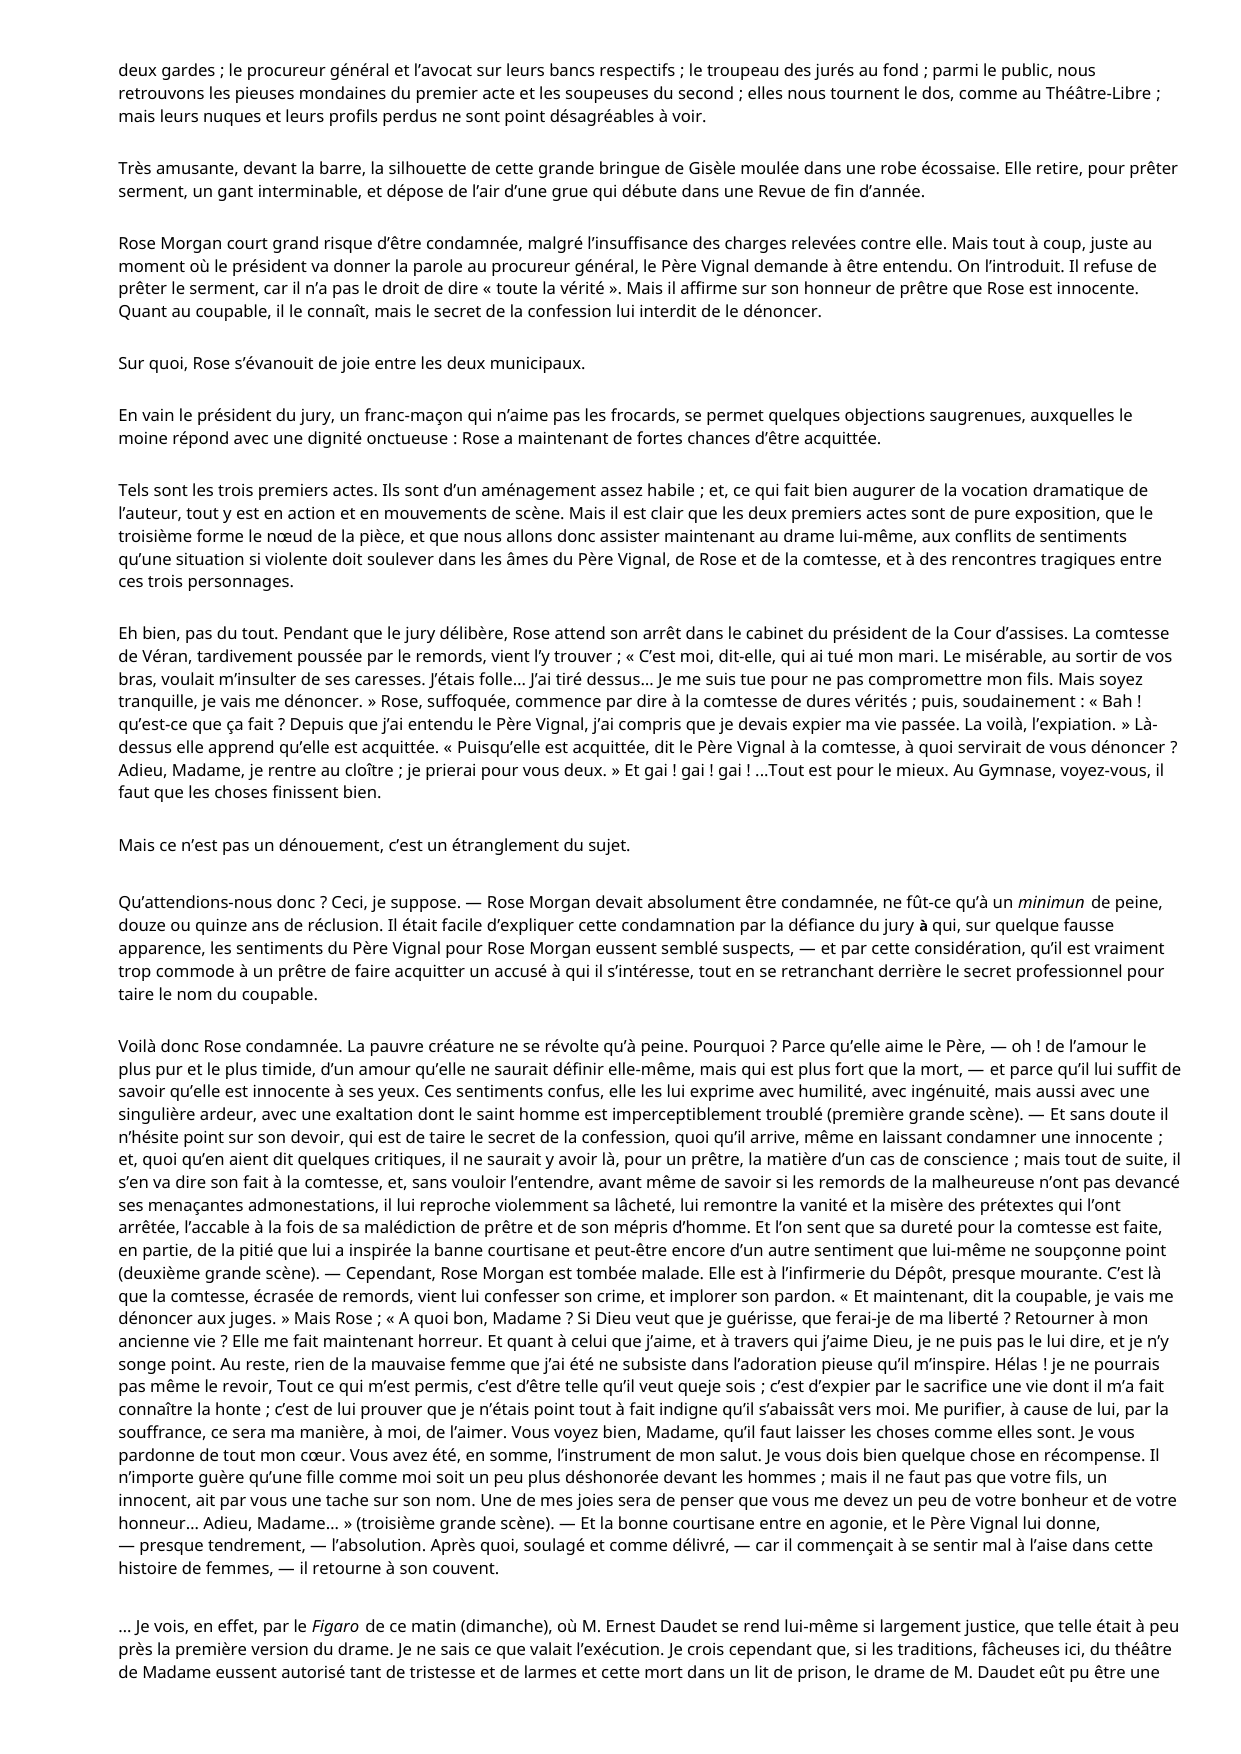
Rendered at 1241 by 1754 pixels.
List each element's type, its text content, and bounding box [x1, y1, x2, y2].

text deux gardes ; le procureur général et l’avocat sur leurs bancs respectifs ; le troupeau des jurés au fond ; parmi le public, nous retrouvons les pieuses mondaines du premier acte et les soupeuses du second ; elles nous tournent le dos, comme au Théâtre-Libre ; mais leurs nuques et leurs profils perdus ne sont point désagréables à voir. [118, 59, 1181, 127]
text Sur quoi, Rose s’évanouit de joie entre les deux municipaux. [118, 352, 1181, 374]
text Très amusante, devant la barre, la silhouette de cette grande bringue de Gisèle moulée dans une robe écossaise. Elle retire, pour prêter serment, un gant interminable, et dépose de l’air d’une grue qui débute dans une Revue de fin d’année. [118, 157, 1181, 202]
text Tels sont les trois premiers actes. Ils sont d’un aménagement assez habile ; et, ce qui fait bien augurer de la vocation dramatique de l’auteur, tout y est en action et en mouvements de scène. Mais il est clair que les deux premiers actes sont de pure exposition, que le troisième forme le nœud de la pièce, et que nous allons donc assister maintenant au drame lui-même, aux conflits de sentiments qu’une situation si violente doit soulever dans les âmes du Père Vignal, de Rose et de la comtesse, et à des rencontres tragiques entre ces trois personnages. [118, 479, 1181, 592]
text Mais ce n’est pas un dénouement, c’est un étranglement du sujet. [118, 833, 1181, 856]
text En vain le président du jury, un franc-maçon qui n’aime pas les frocards, se permet quelques objections saugrenues, auxquelles le moine répond avec une dignité onctueuse : Rose a maintenant de fortes chances d’être acquittée. [118, 404, 1181, 449]
text Rose Morgan court grand risque d’être condamnée, malgré l’insuffisance des charges relevées contre elle. Mais tout à coup, juste au moment où le président va donner la parole au procureur général, le Père Vignal demande à être entendu. On l’introduit. Il refuse de prêter le serment, car il n’a pas le droit de dire « toute la vérité ». Mais il affirme sur son honneur de prêtre que Rose est innocente. Quant au coupable, il le connaît, mais le secret de la confession lui interdit de le dénoncer. [118, 232, 1181, 322]
text Voilà donc Rose condamnée. La pauvre créature ne se révolte qu’à peine. Pourquoi ? Parce qu’elle aime le Père, — oh ! de l’amour le plus pur et le plus timide, d’un amour qu’elle ne saurait définir elle-même, mais qui est plus fort que la mort, — et parce qu’il lui suffit de savoir qu’elle est innocente à ses yeux. Ces sentiments confus, elle les lui exprime avec humilité, avec ingénuité, mais aussi avec une singulière ardeur, avec une exaltation dont le saint homme est imperceptiblement troublé (première grande scène). — Et sans doute il n’hésite point sur son devoir, qui est de taire le secret de la confession, quoi qu’il arrive, même en laissant condamner une innocente ; et, quoi qu’en aient dit quelques critiques, il ne saurait y avoir là, pour un prêtre, la matière d’un cas de conscience ; mais tout de suite, il s’en va dire son fait à la comtesse, et, sans vouloir l’entendre, avant même de savoir si les remords de la malheureuse n’ont pas devancé ses menaçantes admonestations, il lui reproche violemment sa lâcheté, lui remontre la vanité et la misère des prétextes qui l’ont arrêtée, l’accable à la fois de sa malédiction de prêtre et de son mépris d’homme. Et l’on sent que sa dureté pour la comtesse est faite, en partie, de la pitié que lui a inspirée la banne courtisane et peut-être encore d’un autre sentiment que lui-même ne soupçonne point (deuxième grande scène). — Cependant, Rose Morgan est tombée malade. Elle est à l’infirmerie du Dépôt, presque mourante. C’est là que la comtesse, écrasée de remords, vient lui confesser son crime, et implorer son pardon. « Et maintenant, dit la coupable, je vais me dénoncer aux juges. » Mais Rose ; « A quoi bon, Madame ? Si Dieu veut que je guérisse, que ferai-je de ma liberté ? Retourner à mon ancienne vie ? Elle me fait maintenant horreur. Et quant à celui que j’aime, et à travers qui j’aime Dieu, je ne puis pas le lui dire, et je n’y songe point. Au reste, rien de la mauvaise femme que j’ai été ne subsiste dans l’adoration pieuse qu’il m’inspire. Hélas ! je ne pourrais pas même le revoir, Tout ce qui m’est permis, c’est d’être telle qu’il veut queje sois ; c’est d’expier par le sacrifice une vie dont il m’a fait connaître la honte ; c’est de lui prouver que je n’étais point tout à fait indigne qu’il s’abaissât vers moi. Me purifier, à cause de lui, par la souffrance, ce sera ma manière, à moi, de l’aimer. Vous voyez bien, Madame, qu’il faut laisser les choses comme elles sont. Je vous pardonne de tout mon cœur. Vous avez été, en somme, l’instrument de mon salut. Je vous dois bien quelque chose en récompense. Il n’importe guère qu’une fille comme moi soit un peu plus déshonorée devant les hommes ; mais il ne faut pas que votre fils, un innocent, ait par vous une tache sur son nom. Une de mes joies sera de penser que vous me devez un peu de votre bonheur et de votre honneur… Adieu, Madame… » (troisième grande scène). — Et la bonne courtisane entre en agonie, et le Père Vignal lui donne, — presque tendrement, — l’absolution. Après quoi, soulagé et comme délivré, — car il commençait à se sentir mal à l’aise dans cette histoire de femmes, — il retourne à son couvent. [118, 1034, 1181, 1579]
text Qu’attendions-nous donc ? Ceci, je suppose. — Rose Morgan devait absolument être condamnée, ne fût-ce qu’à un minimun de peine, douze ou quinze ans de réclusion. Il était facile d’expliquer cette condamnation par la défiance du jury à qui, sur quelque fausse apparence, les sentiments du Père Vignal pour Rose Morgan eussent semblé suspects, — et par cette considération, qu’il est vraiment trop commode à un prêtre de faire acquitter un accusé à qui il s’intéresse, tout en se retranchant derrière le secret professionnel pour taire le nom du coupable. [118, 885, 1181, 1005]
text … Je vois, en effet, par le Figaro de ce matin (dimanche), où M. Ernest Daudet se rend lui-même si largement justice, que telle était à peu près la première version du drame. Je ne sais ce que valait l’exécution. Je crois cependant que, si les traditions, fâcheuses ici, du théâtre de Madame eussent autorisé tant de tristesse et de larmes et cette mort dans un lit de prison, le drame de M. Daudet eût pu être une [118, 1609, 1181, 1683]
text Eh bien, pas du tout. Pendant que le jury délibère, Rose attend son arrêt dans le cabinet du président de la Cour d’assises. La comtesse de Véran, tardivement poussée par le remords, vient l’y trouver ; « C’est moi, dit-elle, qui ai tué mon mari. Le misérable, au sortir de vos bras, voulait m’insulter de ses caresses. J’étais folle… J’ai tiré dessus… Je me suis tue pour ne pas compromettre mon fils. Mais soyez tranquille, je vais me dénoncer. » Rose, suffoquée, commence par dire à la comtesse de dures vérités ; puis, soudainement : « Bah ! qu’est-ce que ça fait ? Depuis que j’ai entendu le Père Vignal, j’ai compris que je devais expier ma vie passée. La voilà, l’expiation. » Là-dessus elle apprend qu’elle est acquittée. « Puisqu’elle est acquittée, dit le Père Vignal à la comtesse, à quoi servirait de vous dénoncer ? Adieu, Madame, je rentre au cloître ; je prierai pour vous deux. » Et gai ! gai ! gai ! ...Tout est pour le mieux. Au Gymnase, voyez-vous, il faut que les choses finissent bien. [118, 622, 1181, 804]
